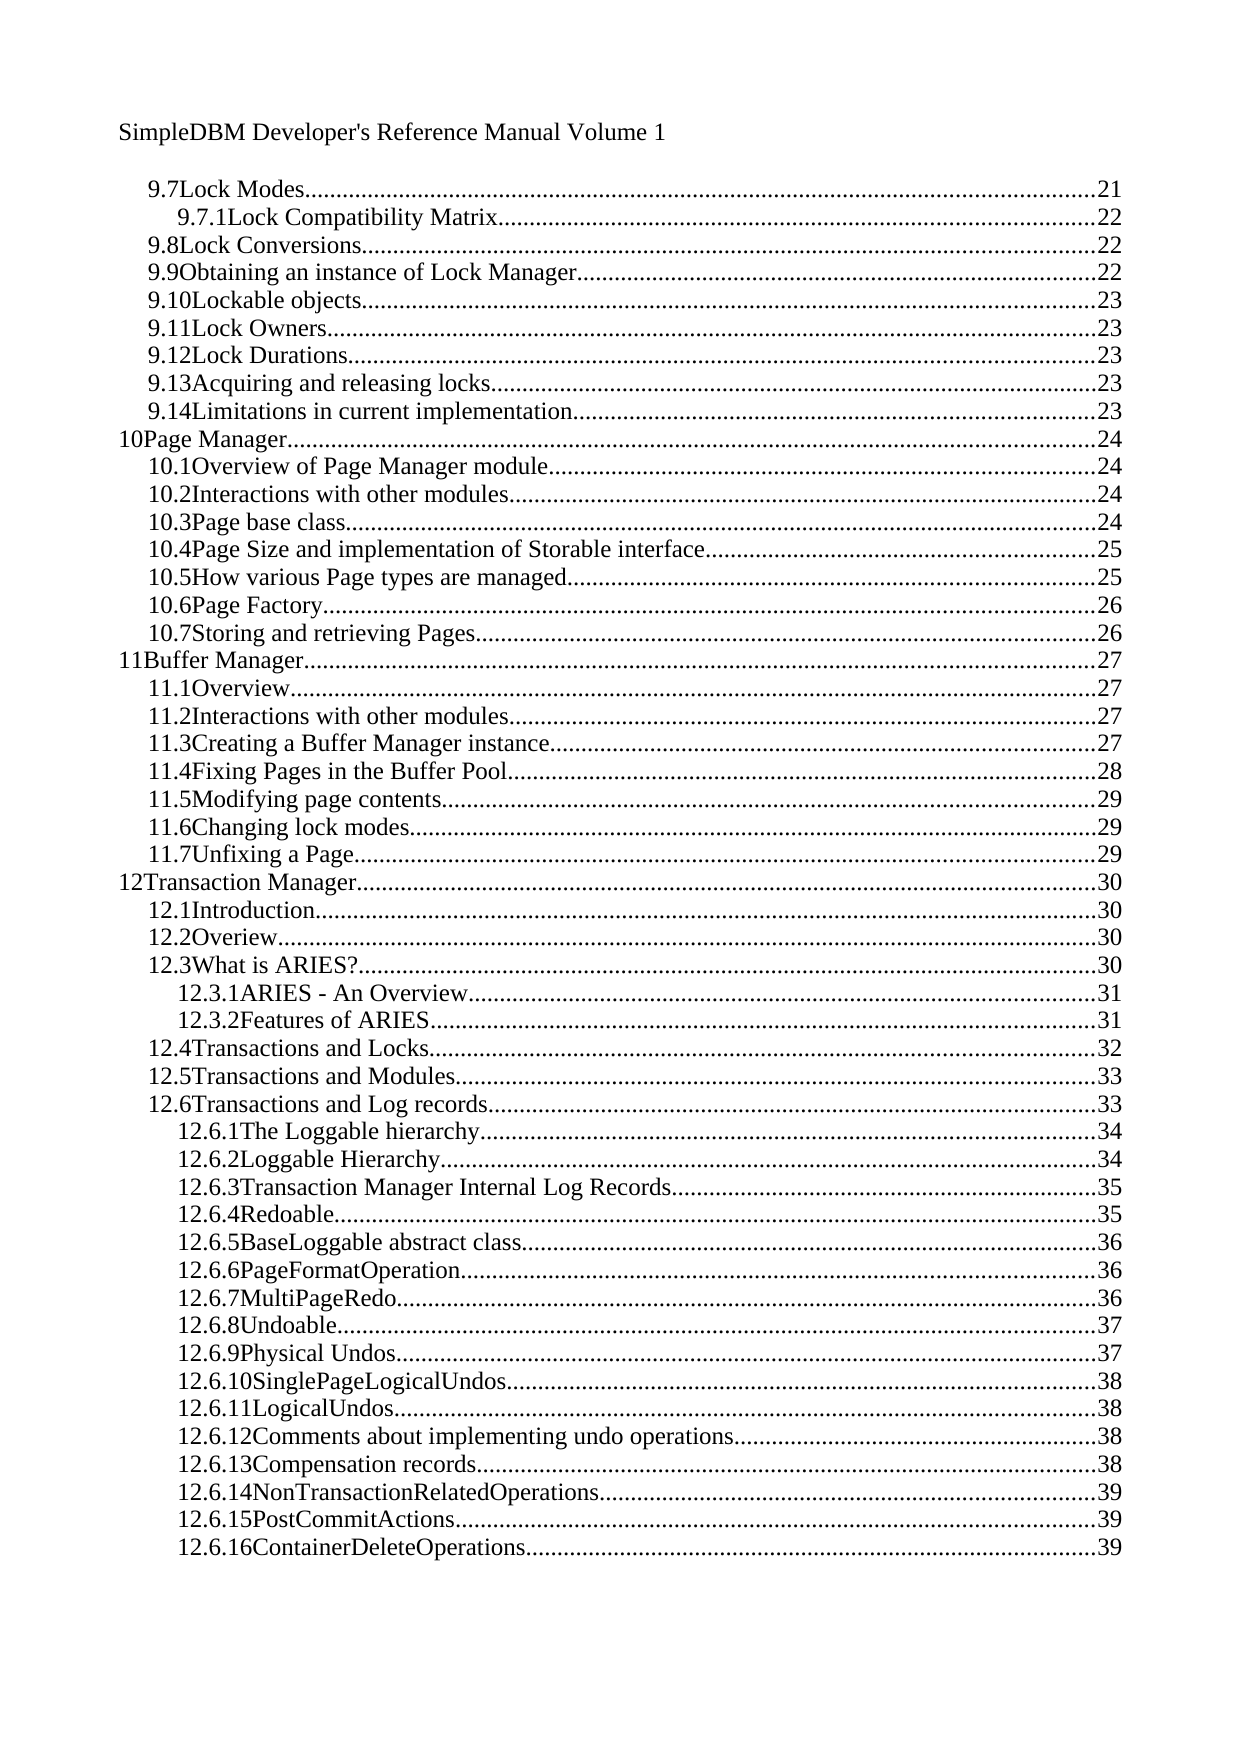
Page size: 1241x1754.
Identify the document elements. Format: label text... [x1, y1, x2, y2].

text 11.7Unfixing a Page 29 [148, 840, 1122, 868]
text 12.6.16ContainerDeleteOperations 39 [177, 1533, 1122, 1561]
text 12.1Introduction 30 [148, 896, 1122, 923]
text 12.6.7MultiPageRedo 36 [177, 1284, 1122, 1311]
text 12Transaction Manager 30 [118, 868, 1122, 896]
text 10.1Overview of Page Manager module 24 [148, 452, 1122, 480]
text 9.7.1Lock Compatibility Matrix 22 [177, 203, 1122, 231]
text 9.13Acquiring and releasing locks 23 [148, 369, 1122, 397]
text 10.4Page Size and implementation of Storable interface 25 [148, 536, 1122, 563]
text 9.11Lock Owners 23 [148, 314, 1122, 342]
text 10.7Storing and retrieving Pages 26 [148, 619, 1122, 646]
text 9.10Lockable objects 23 [148, 286, 1122, 314]
text 12.6Transactions and Log records 33 [148, 1090, 1122, 1117]
text 12.3.2Features of ARIES 31 [177, 1007, 1122, 1034]
text 11.1Overview 27 [148, 674, 1122, 702]
text 11.5Modifying page contents 29 [148, 785, 1122, 813]
text 12.6.11LogicalUndos 38 [177, 1394, 1122, 1422]
text 12.6.13Compensation records 38 [177, 1450, 1122, 1478]
text 12.6.12Comments about implementing undo operations 38 [177, 1422, 1122, 1450]
text 12.6.9Physical Undos 37 [177, 1339, 1122, 1367]
text 10.5How various Page types are managed 25 [148, 563, 1122, 591]
text 11.3Creating a Buffer Manager instance 27 [148, 729, 1122, 757]
text 11.4Fixing Pages in the Buffer Pool 28 [148, 757, 1122, 785]
text 12.4Transactions and Locks 32 [148, 1034, 1122, 1062]
text 12.6.15PostCommitActions 39 [177, 1505, 1122, 1533]
text 11.2Interactions with other modules 27 [148, 702, 1122, 729]
text 12.6.1The Loggable hierarchy 34 [177, 1117, 1122, 1145]
text 12.5Transactions and Modules 33 [148, 1062, 1122, 1090]
text 9.8Lock Conversions 22 [148, 231, 1122, 258]
text 9.14Limitations in current implementation 23 [148, 397, 1122, 425]
text 12.6.6PageFormatOperation 36 [177, 1256, 1122, 1284]
text 12.2Overiew 30 [148, 923, 1122, 951]
text 9.9Obtaining an instance of Lock Manager 22 [148, 258, 1122, 286]
text 12.6.10SinglePageLogicalUndos 38 [177, 1367, 1122, 1394]
text 12.6.8Undoable 37 [177, 1311, 1122, 1339]
text 10.6Page Factory 26 [148, 591, 1122, 619]
text 9.12Lock Durations 23 [148, 342, 1122, 369]
text 12.6.4Redoable 35 [177, 1201, 1122, 1228]
text 11.6Changing lock modes 29 [148, 813, 1122, 840]
text 10.2Interactions with other modules 24 [148, 480, 1122, 508]
text 12.6.2Loggable Hierarchy 34 [177, 1145, 1122, 1173]
text 12.6.14NonTransactionRelatedOperations 39 [177, 1478, 1122, 1505]
text 12.6.3Transaction Manager Internal Log Records 35 [177, 1173, 1122, 1201]
text 10.3Page base class 24 [148, 508, 1122, 536]
text 12.3What is ARIES? 30 [148, 951, 1122, 979]
text 12.3.1ARIES - An Overview 31 [177, 979, 1122, 1007]
text 12.6.5BaseLoggable abstract class 36 [177, 1228, 1122, 1256]
text 10Page Manager 24 [118, 425, 1122, 452]
text 9.7Lock Modes 21 [148, 175, 1122, 203]
text 11Buffer Manager 27 [118, 646, 1122, 674]
